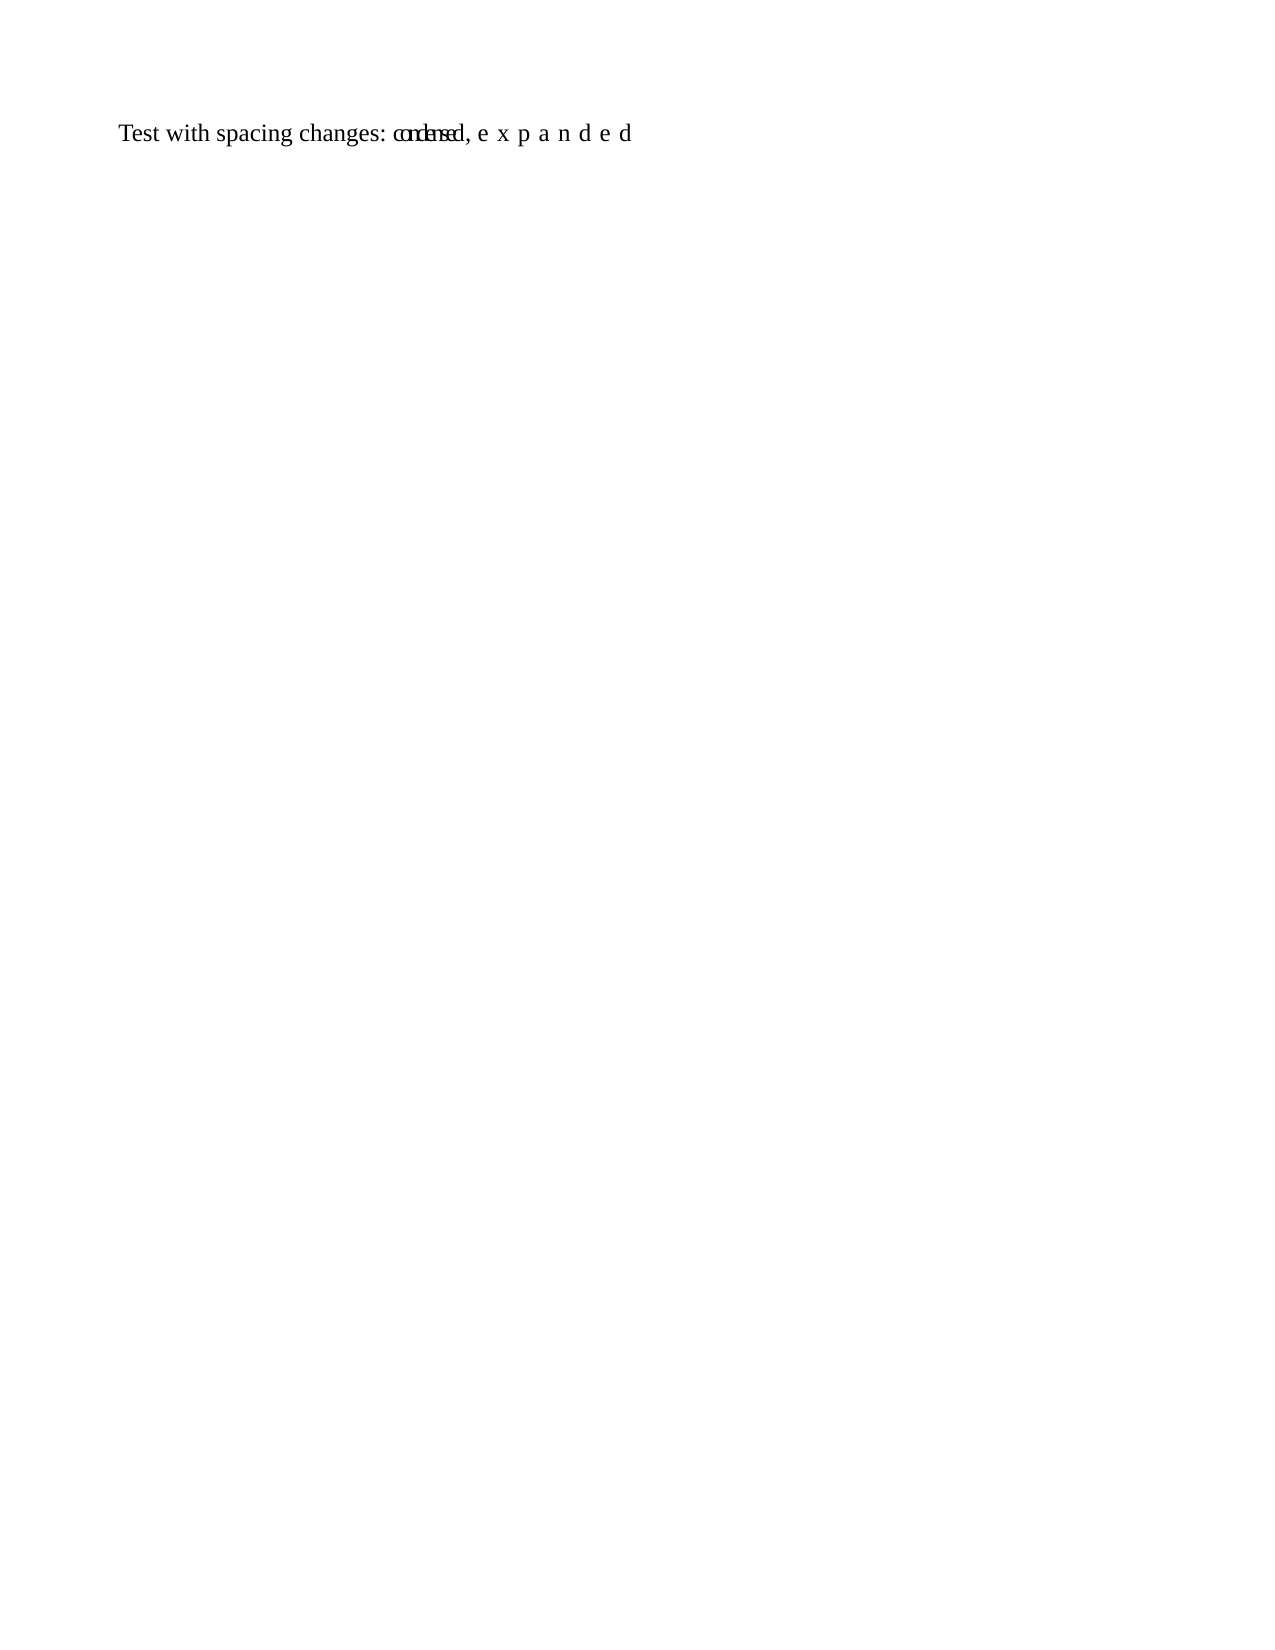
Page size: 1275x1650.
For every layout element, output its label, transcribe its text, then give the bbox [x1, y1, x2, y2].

text Test with spacing changes: condensed, expanded [118, 118, 1157, 147]
